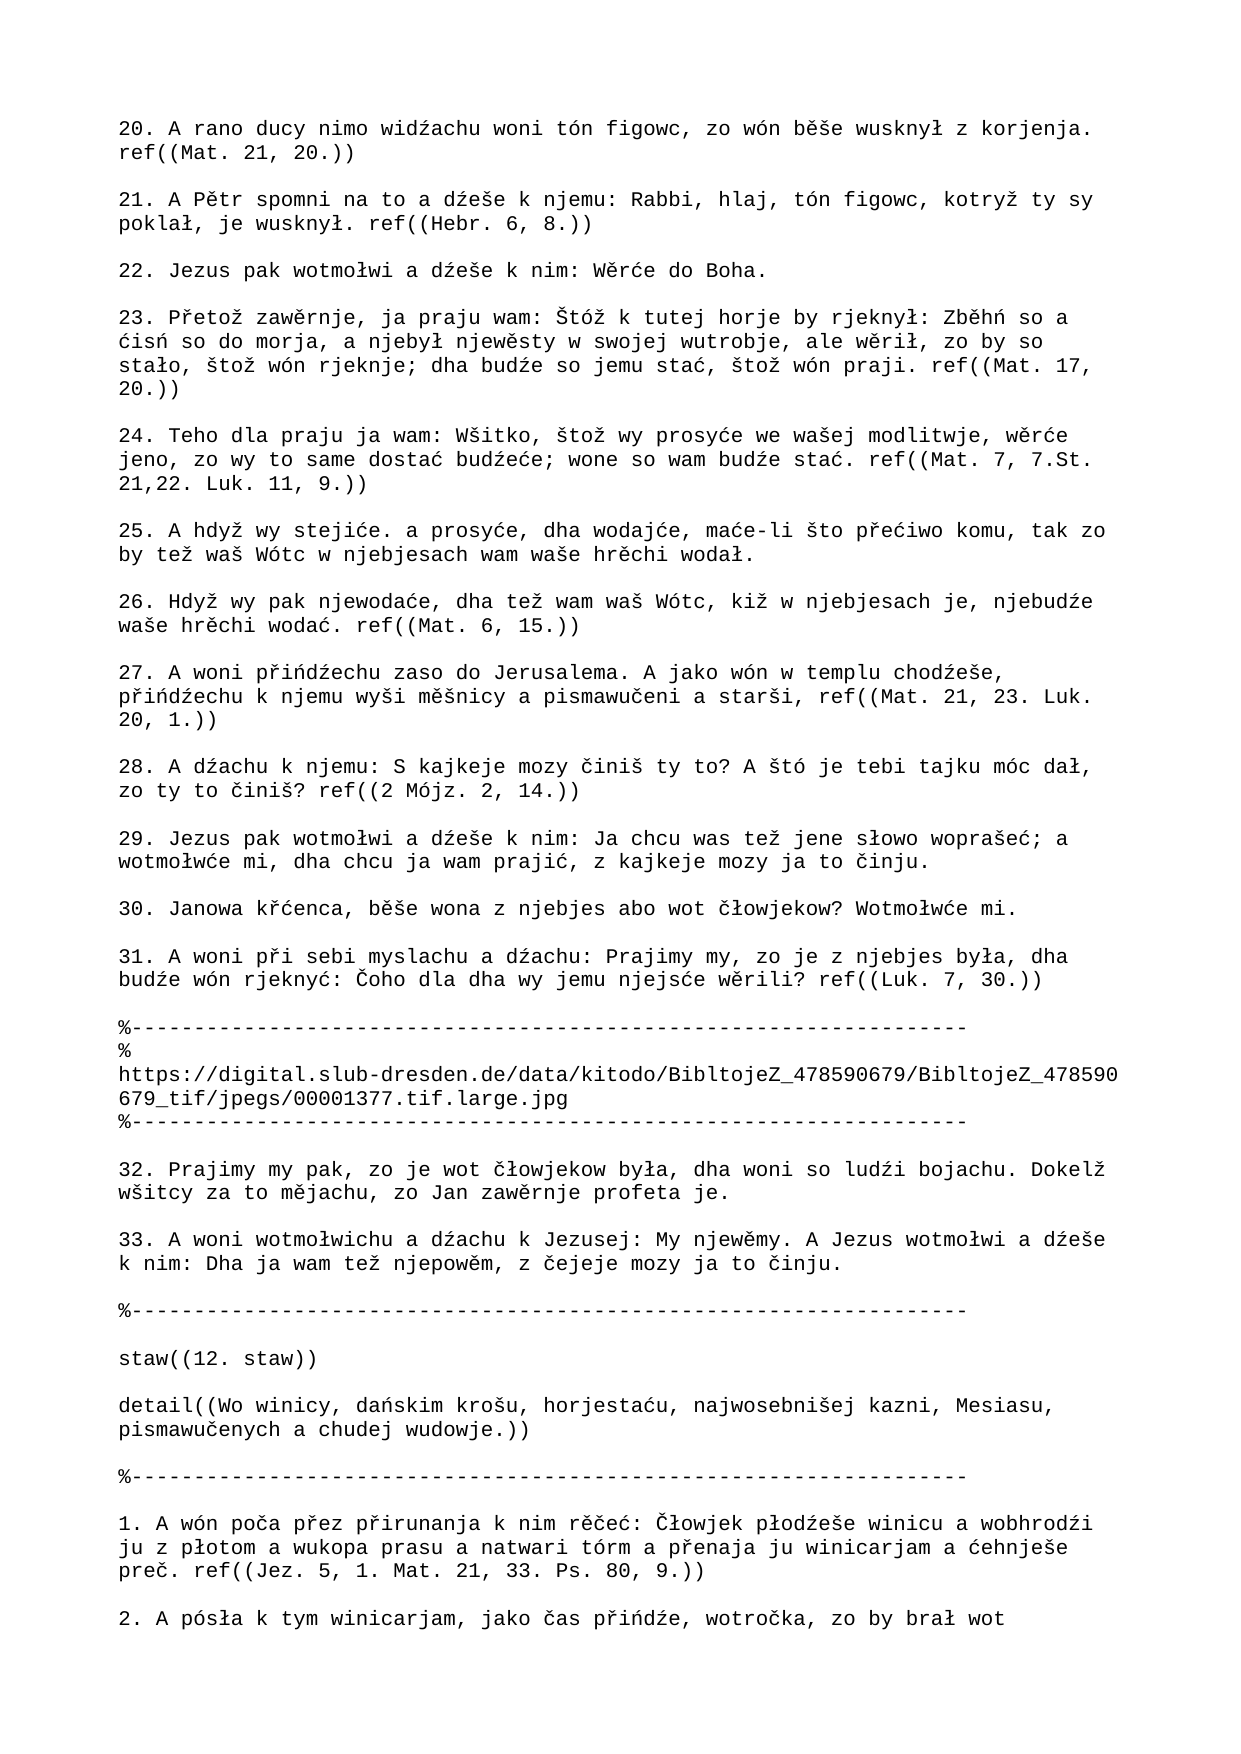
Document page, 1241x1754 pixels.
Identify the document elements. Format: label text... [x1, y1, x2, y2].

text 1. A wón poča přez přirunanja k nim rěčeć: Čłowjek płodźeše winicu a wobhrodźi ju z płotom a wukopa prasu a natwari tórm a přenaja ju winicarjam a ćehnješe preč. ref((Jez. 5, 1. Mat. 21, 33. Ps. 80, 9.)) [118, 1513, 1122, 1584]
text %------------------------------------------------------------------- [118, 1017, 1122, 1040]
text 26. Hdyž wy pak njewodaće, dha tež wam waš Wótc, kiž w njebjesach je, njebudźe waše hrěchi wodać. ref((Mat. 6, 15.)) [118, 591, 1122, 638]
text %------------------------------------------------------------------- [118, 1466, 1122, 1489]
text 32. Prajimy my pak, zo je wot čłowjekow była, dha woni so ludźi bojachu. Dokelž wšitcy za to mějachu, zo Jan zawěrnje profeta je. [118, 1158, 1122, 1206]
text 33. A woni wotmołwichu a dźachu k Jezusej: My njewěmy. A Jezus wotmołwi a dźeše k nim: Dha ja wam tež njepowěm, z čejeje mozy ja to činju. [118, 1229, 1122, 1277]
text %------------------------------------------------------------------- [118, 1300, 1122, 1324]
text 25. A hdyž wy stejiće. a prosyće, dha wodajće, maće-li što přećiwo komu, tak zo by tež waš Wótc w njebjesach wam waše hrěchi wodał. [118, 520, 1122, 567]
text 29. Jezus pak wotmołwi a dźeše k nim: Ja chcu was tež jene słowo woprašeć; a wotmołwće mi, dha chcu ja wam prajić, z kajkeje mozy ja to činju. [118, 827, 1122, 875]
text 28. A dźachu k njemu: S kajkeje mozy činiš ty to? A štó je tebi tajku móc dał, zo ty to činiš? ref((2 Mójz. 2, 14.)) [118, 757, 1122, 804]
text % https://digital.slub-dresden.de/data/kitodo/BibltojeZ_478590679/BibltojeZ_478590679_tif/jpegs/00001377.tif.large.jpg %------------------------------------------------------------------- [118, 1040, 1122, 1135]
text 24. Teho dla praju ja wam: Wšitko, štož wy prosyće we wašej modlitwje, wěrće jeno, zo wy to same dostać budźeće; wone so wam budźe stać. ref((Mat. 7, 7.St. 21,22. Luk. 11, 9.)) [118, 426, 1122, 496]
text 21. A Pětr spomni na to a dźeše k njemu: Rabbi, hlaj, tón figowc, kotryž ty sy poklał, je wusknył. ref((Hebr. 6, 8.)) [118, 189, 1122, 236]
text 30. Janowa křćenca, běše wona z njebjes abo wot čłowjekow? Wotmołwće mi. [118, 898, 1122, 922]
text 31. A woni při sebi myslachu a dźachu: Prajimy my, zo je z njebjes była, dha budźe wón rjeknyć: Čoho dla dha wy jemu njejsće wěrili? ref((Luk. 7, 30.)) [118, 946, 1122, 993]
text staw((12. staw)) [118, 1348, 1122, 1371]
text 20. A rano ducy nimo widźachu woni tón figowc, zo wón běše wusknył z korjenja. ref((Mat. 21, 20.)) [118, 118, 1122, 165]
text 22. Jezus pak wotmołwi a dźeše k nim: Wěrće do Boha. [118, 260, 1122, 284]
text 23. Přetož zawěrnje, ja praju wam: Štóž k tutej horje by rjeknył: Zběhń so a ćisń so do morja, a njebył njewěsty w swojej wutrobje, ale wěrił, zo by so stało, štož wón rjeknje; dha budźe so jemu stać, štož wón praji. ref((Mat. 17, 20.)) [118, 307, 1122, 402]
text detail((Wo winicy, dańskim krošu, horjestaću, najwosebnišej kazni, Mesiasu, pismawučenych a chudej wudowje.)) [118, 1395, 1122, 1442]
text 2. A pósła k tym winicarjam, jako čas přińdźe, wotročka, zo by brał wot [118, 1608, 1122, 1631]
text 27. A woni přińdźechu zaso do Jerusalema. A jako wón w templu chodźeše, přińdźechu k njemu wyši měšnicy a pismawučeni a starši, ref((Mat. 21, 23. Luk. 20, 1.)) [118, 662, 1122, 733]
